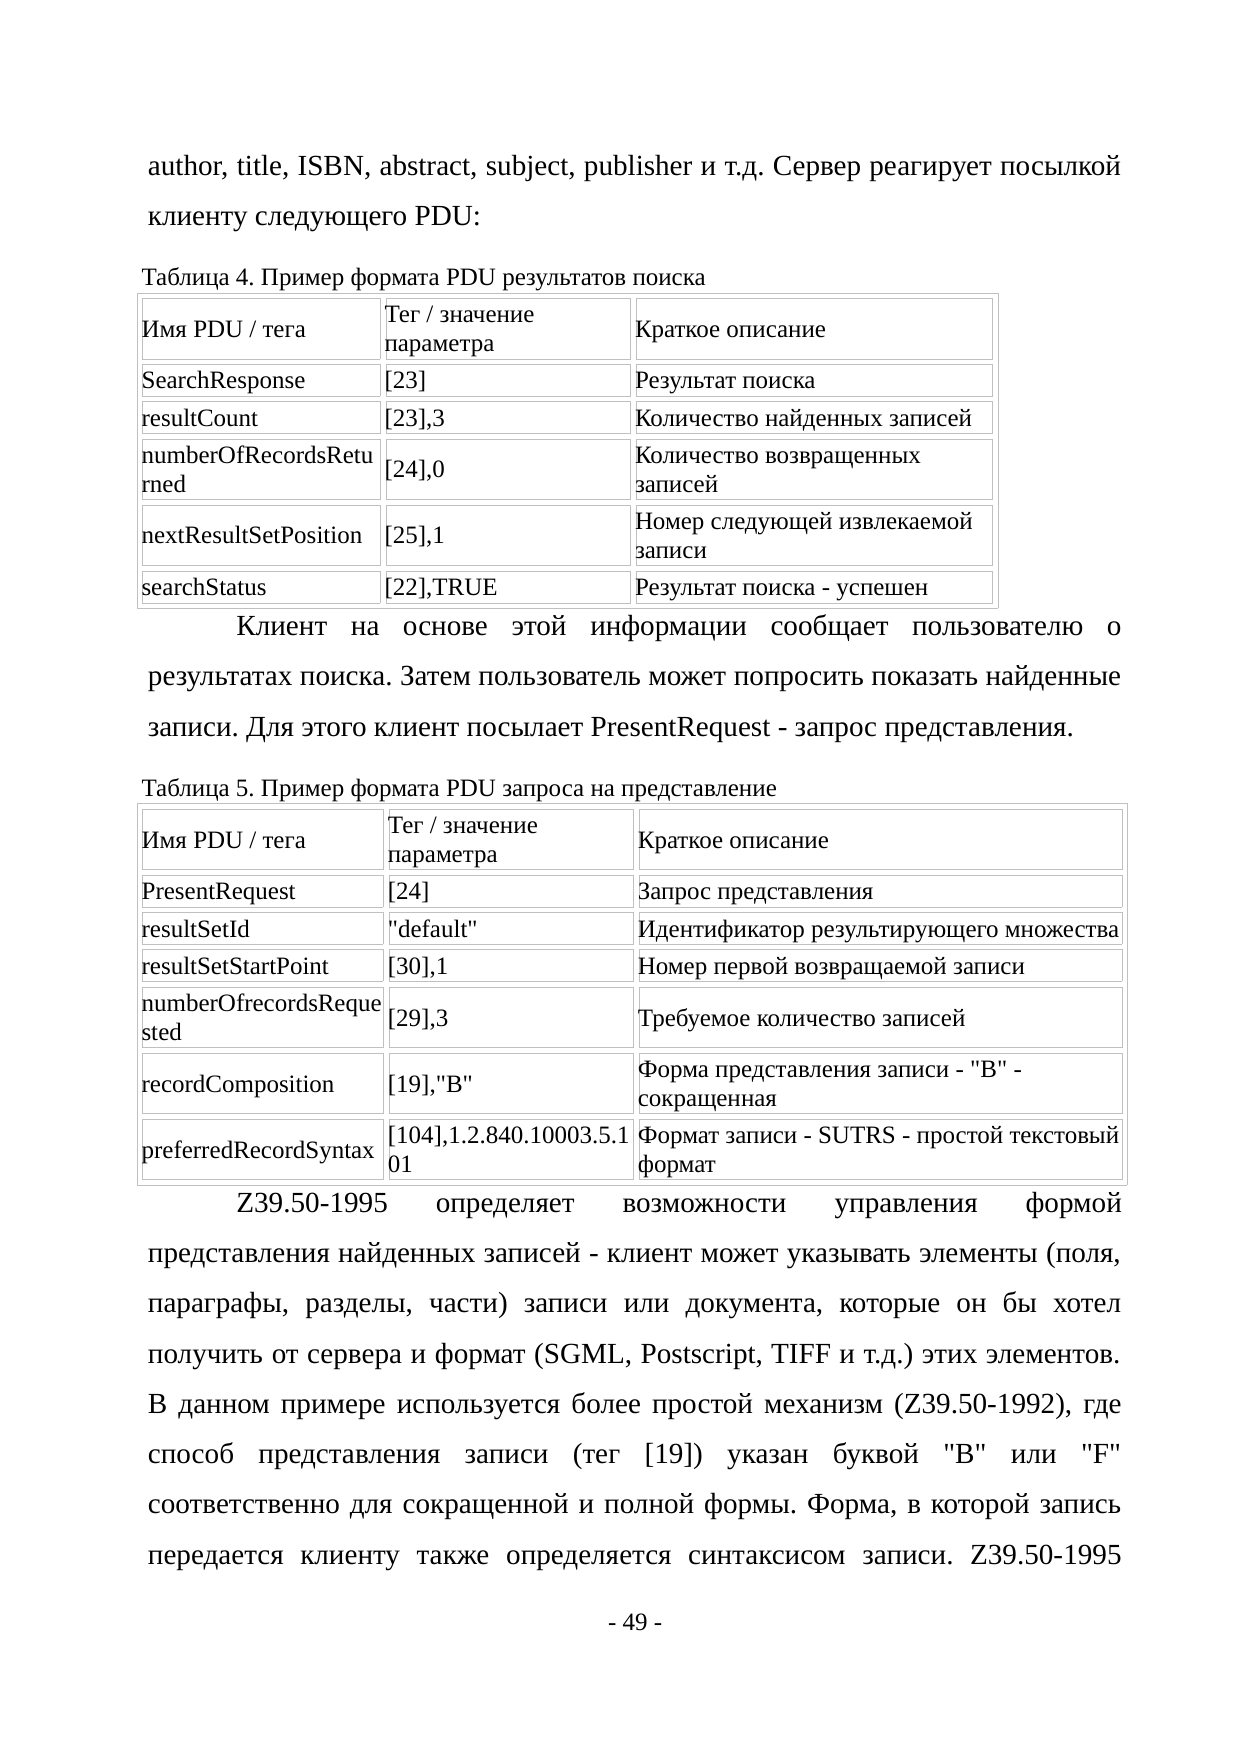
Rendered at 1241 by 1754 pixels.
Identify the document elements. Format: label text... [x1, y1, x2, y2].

table_cell Краткое описание [633, 294, 995, 359]
table_cell recordComposition [140, 1047, 386, 1113]
table_cell resultCount [140, 396, 383, 433]
table_cell numberOfRecordsReturned [140, 433, 383, 499]
table_cell [19],"B" [386, 1047, 636, 1113]
table_cell [24],0 [383, 433, 633, 499]
text Z39.50-1995 определяет возможности управления формой представления найденных записей - клиент может указывать элементы (поля, параграфы, разделы, части) записи или документа, которые он бы хотел получить от сервера и формат (SGML, Postscript, TIFF и т.д.) этих элементов. В данном примере используется более простой механизм (Z39.50-1992), где способ представления записи (тег [19]) указан буквой "B" или "F" соответственно для сокращенной и полной формы. Форма, в которой запись передается клиенту также определяется синтаксисом записи. Z39.50-1995 [148, 1186, 1122, 1571]
table_cell Количество найденных записей [633, 396, 995, 433]
table_cell Номер следующей извлекаемой записи [633, 499, 995, 565]
table_cell Краткое описание [636, 804, 1124, 869]
table_cell Запрос представления [636, 869, 1124, 907]
table_cell [23],3 [383, 396, 633, 433]
table_cell "default" [386, 907, 636, 944]
table_cell Тег / значение параметра [383, 294, 633, 359]
table_cell Результат поиска - успешен [633, 565, 995, 603]
table_cell numberOfrecordsRequested [140, 981, 386, 1047]
table_cell preferredRecordSyntax [140, 1113, 386, 1179]
table_cell searchStatus [140, 565, 383, 603]
table_cell Имя PDU / тега [140, 804, 386, 869]
table_cell Форма представления записи - "B" - сокращенная [636, 1047, 1124, 1113]
table_header Таблица 4. Пример формата PDU результатов поиска [140, 261, 995, 293]
table_cell [23] [383, 359, 633, 396]
text Клиент на основе этой информации сообщает пользователю о результатах поиска. Затем пользователь может попросить показать найденные записи. Для этого клиент посылает PresentRequest - запрос представления. [148, 608, 1122, 742]
table_cell Количество возвращенных записей [633, 433, 995, 499]
table_cell [30],1 [386, 944, 636, 981]
table_cell [25],1 [383, 499, 633, 565]
table_cell Тег / значение параметра [386, 804, 636, 869]
table_cell Требуемое количество записей [636, 981, 1124, 1047]
table_cell Идентификатор результирующего множества [636, 907, 1124, 944]
table_cell Имя PDU / тега [140, 294, 383, 359]
table_cell resultSetStartPoint [140, 944, 386, 981]
table_cell [24] [386, 869, 636, 907]
table_cell Номер первой возвращаемой записи [636, 944, 1124, 981]
table_cell nextResultSetPosition [140, 499, 383, 565]
table_cell resultSetId [140, 907, 386, 944]
table_header Таблица 5. Пример формата PDU запроса на представление [140, 771, 1124, 803]
table_cell [104],1.2.840.10003.5.101 [386, 1113, 636, 1179]
table_cell [29],3 [386, 981, 636, 1047]
text author, title, ISBN, abstract, subject, publisher и т.д. Сервер реагирует посылкой клиенту следующего PDU: [148, 148, 1122, 231]
table_cell SearchResponse [140, 359, 383, 396]
table_cell [22],TRUE [383, 565, 633, 603]
table_cell Результат поиска [633, 359, 995, 396]
table_cell PresentRequest [140, 869, 386, 907]
table_cell Формат записи - SUTRS - простой текстовый формат [636, 1113, 1124, 1179]
